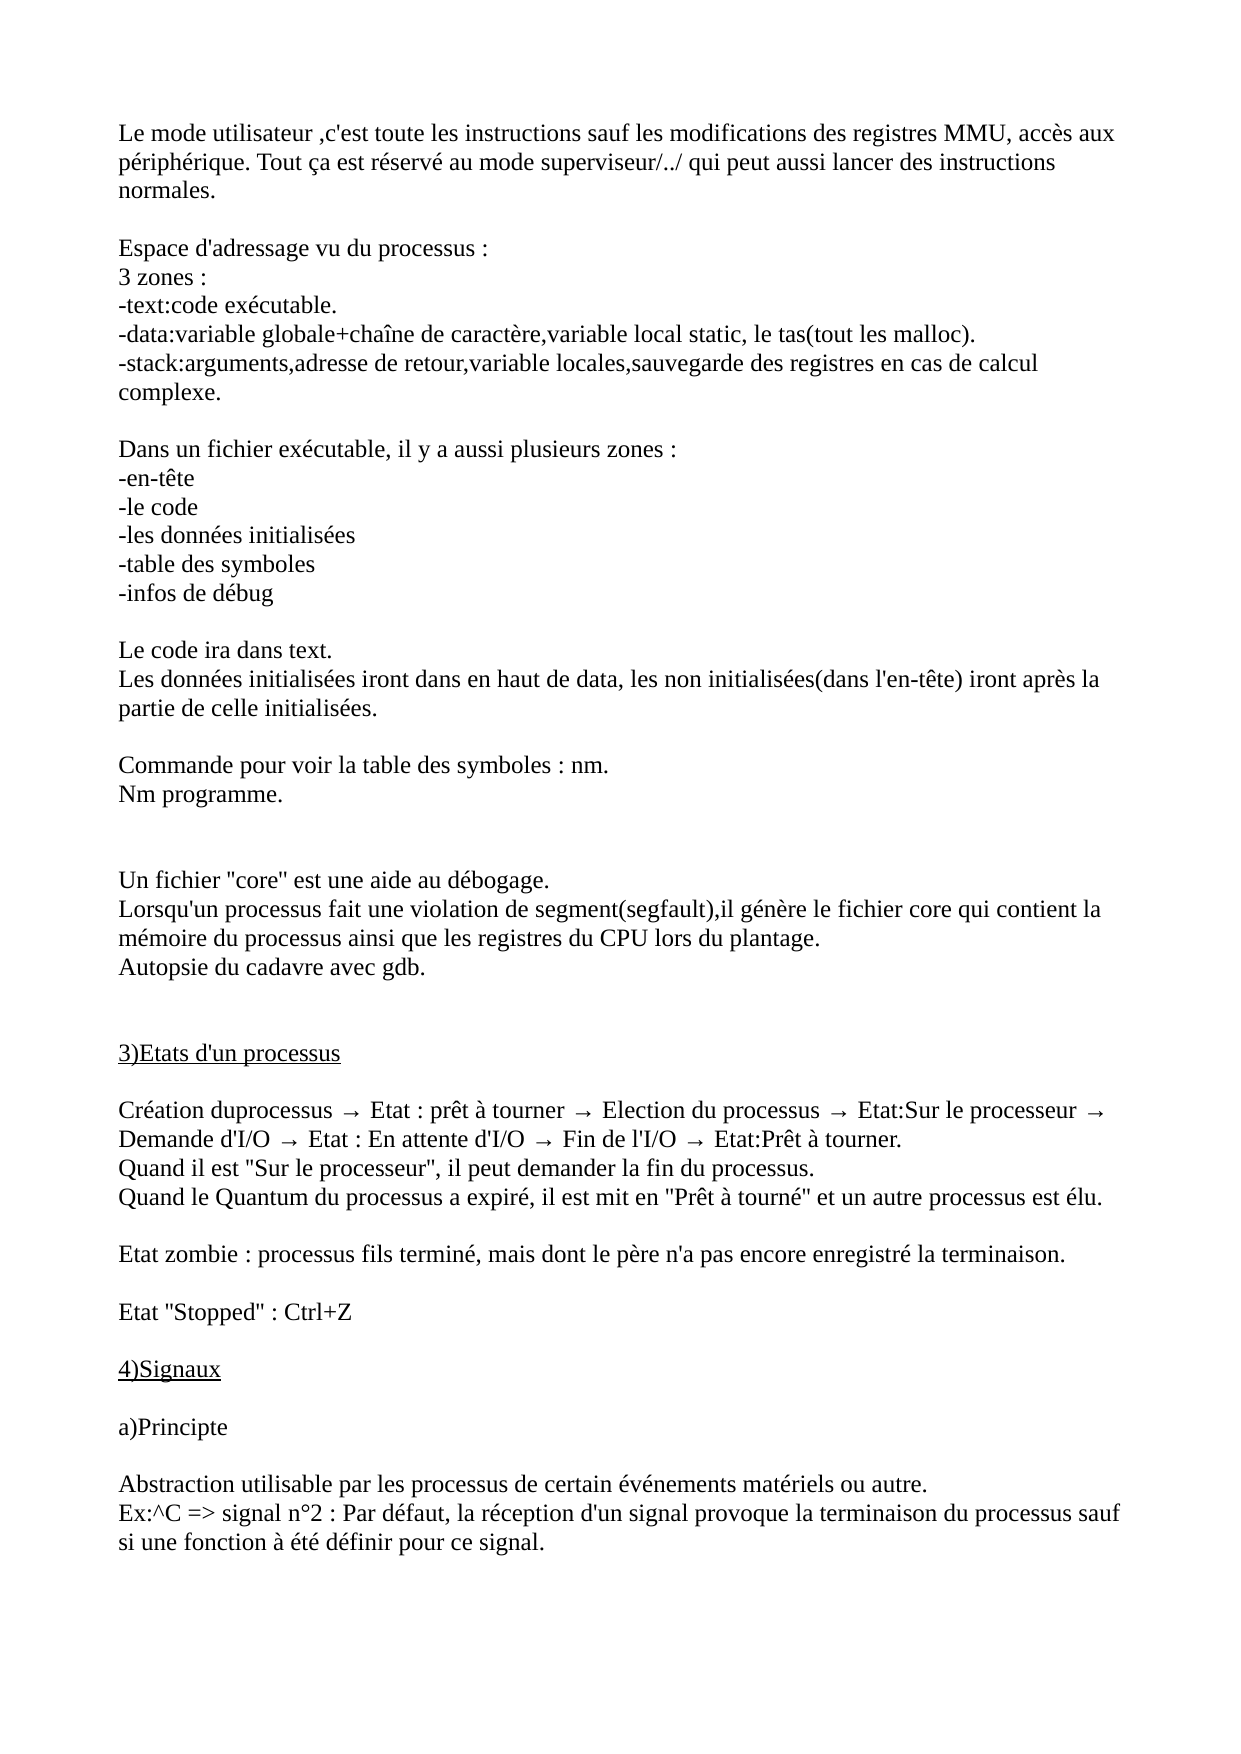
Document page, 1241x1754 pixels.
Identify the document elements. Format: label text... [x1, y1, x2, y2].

text Lorsqu'un processus fait une violation de segment(segfault),il génère le fichier core qui contient la mémoire du processus ainsi que les registres du CPU lors du plantage. [118, 894, 1122, 952]
text -stack:arguments,adresse de retour,variable locales,sauvegarde des registres en cas de calcul complexe. [118, 348, 1122, 406]
text Quand il est ''Sur le processeur'', il peut demander la fin du processus. [118, 1153, 1122, 1182]
text Dans un fichier exécutable, il y a aussi plusieurs zones : [118, 434, 1122, 463]
text Ex:^C => signal n°2 : Par défaut, la réception d'un signal provoque la terminaison du processus sauf si une fonction à été définir pour ce signal. [118, 1498, 1122, 1556]
text Autopsie du cadavre avec gdb. [118, 952, 1122, 981]
text Quand le Quantum du processus a expiré, il est mit en ''Prêt à tourné'' et un autre processus est élu. [118, 1182, 1122, 1211]
text -les données initialisées [118, 521, 1122, 549]
text Création duprocessus → Etat : prêt à tourner → Election du processus → Etat:Sur le processeur → Demande d'I/O → Etat : En attente d'I/O → Fin de l'I/O → Etat:Prêt à tourner. [118, 1096, 1122, 1153]
text Etat ''Stopped'' : Ctrl+Z [118, 1297, 1122, 1326]
text 4)Signaux [118, 1354, 1122, 1383]
text Les données initialisées iront dans en haut de data, les non initialisées(dans l'en-tête) iront après la partie de celle initialisées. [118, 664, 1122, 722]
text Abstraction utilisable par les processus de certain événements matériels ou autre. [118, 1469, 1122, 1498]
text Le code ira dans text. [118, 636, 1122, 664]
text 3)Etats d'un processus [118, 1038, 1122, 1067]
text -text:code exécutable. [118, 291, 1122, 319]
text Nm programme. [118, 779, 1122, 808]
text Espace d'adressage vu du processus : [118, 233, 1122, 262]
text Commande pour voir la table des symboles : nm. [118, 751, 1122, 779]
text 3 zones : [118, 262, 1122, 291]
text Etat zombie : processus fils terminé, mais dont le père n'a pas encore enregistré la terminaison. [118, 1239, 1122, 1268]
text -en-tête [118, 463, 1122, 492]
text Le mode utilisateur ,c'est toute les instructions sauf les modifications des registres MMU, accès aux périphérique. Tout ça est réservé au mode superviseur/../ qui peut aussi lancer des instructions normales. [118, 118, 1122, 204]
text a)Principte [118, 1412, 1122, 1441]
text -infos de débug [118, 578, 1122, 607]
text Un fichier ''core'' est une aide au débogage. [118, 866, 1122, 894]
text -le code [118, 492, 1122, 521]
text -table des symboles [118, 549, 1122, 578]
text -data:variable globale+chaîne de caractère,variable local static, le tas(tout les malloc). [118, 319, 1122, 348]
